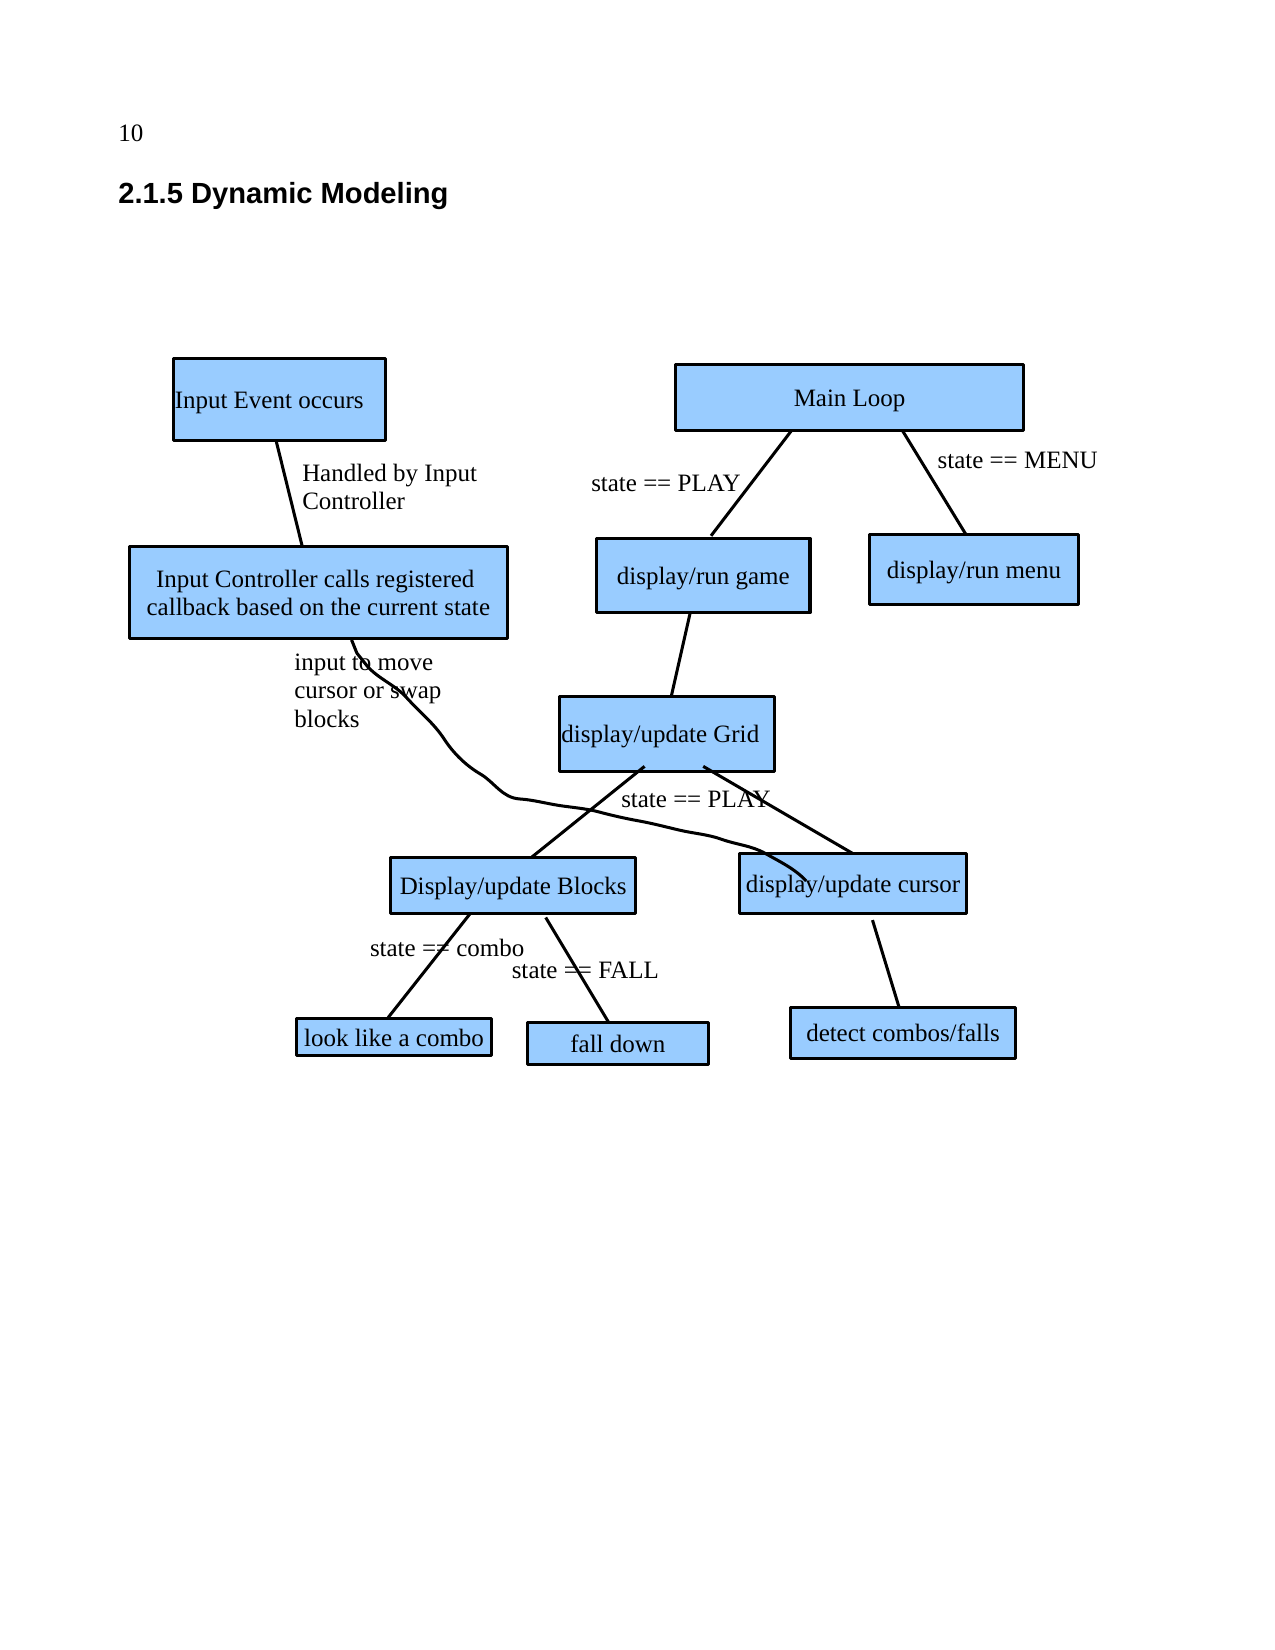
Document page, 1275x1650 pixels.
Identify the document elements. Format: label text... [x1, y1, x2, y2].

text 2.1.5 Dynamic Modeling [118, 176, 1157, 210]
